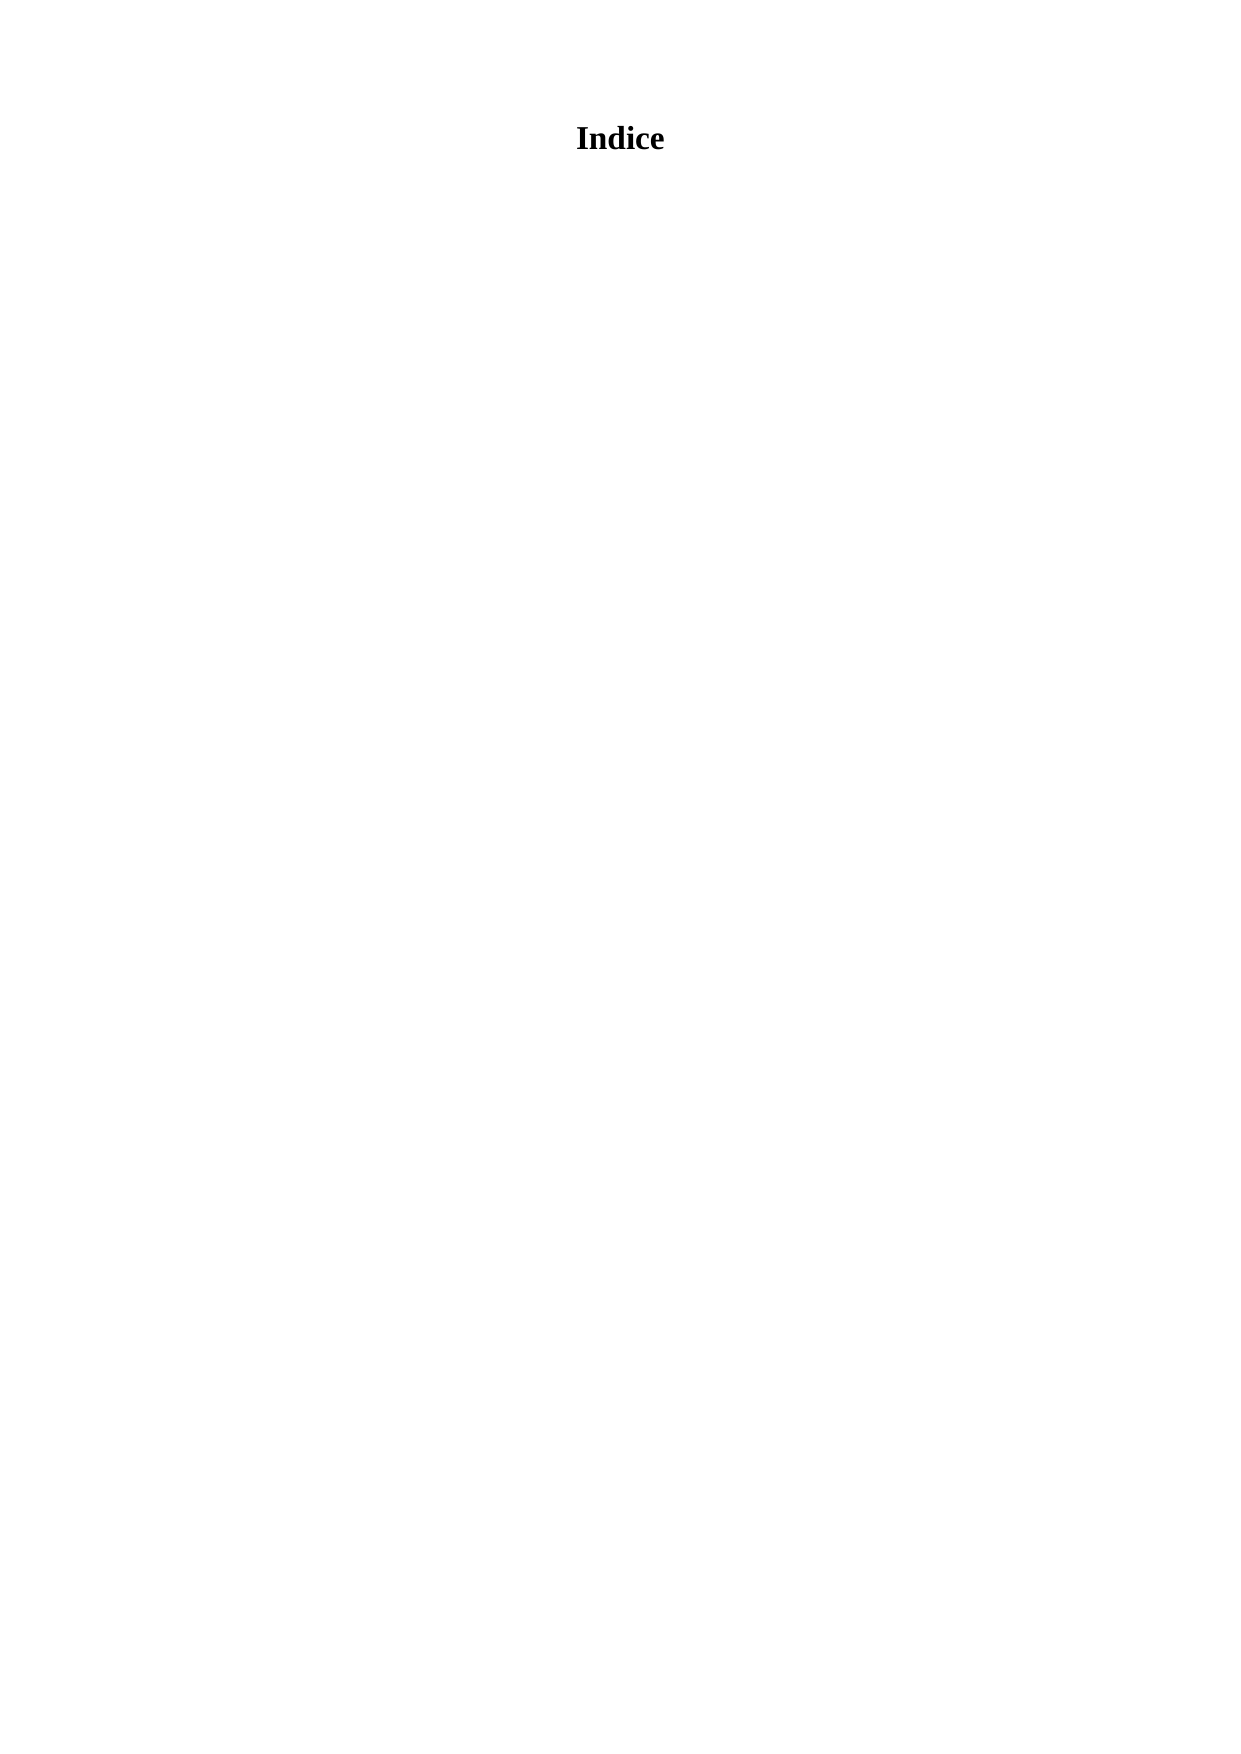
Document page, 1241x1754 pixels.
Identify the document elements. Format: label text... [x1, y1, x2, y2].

text Indice [118, 118, 1122, 156]
